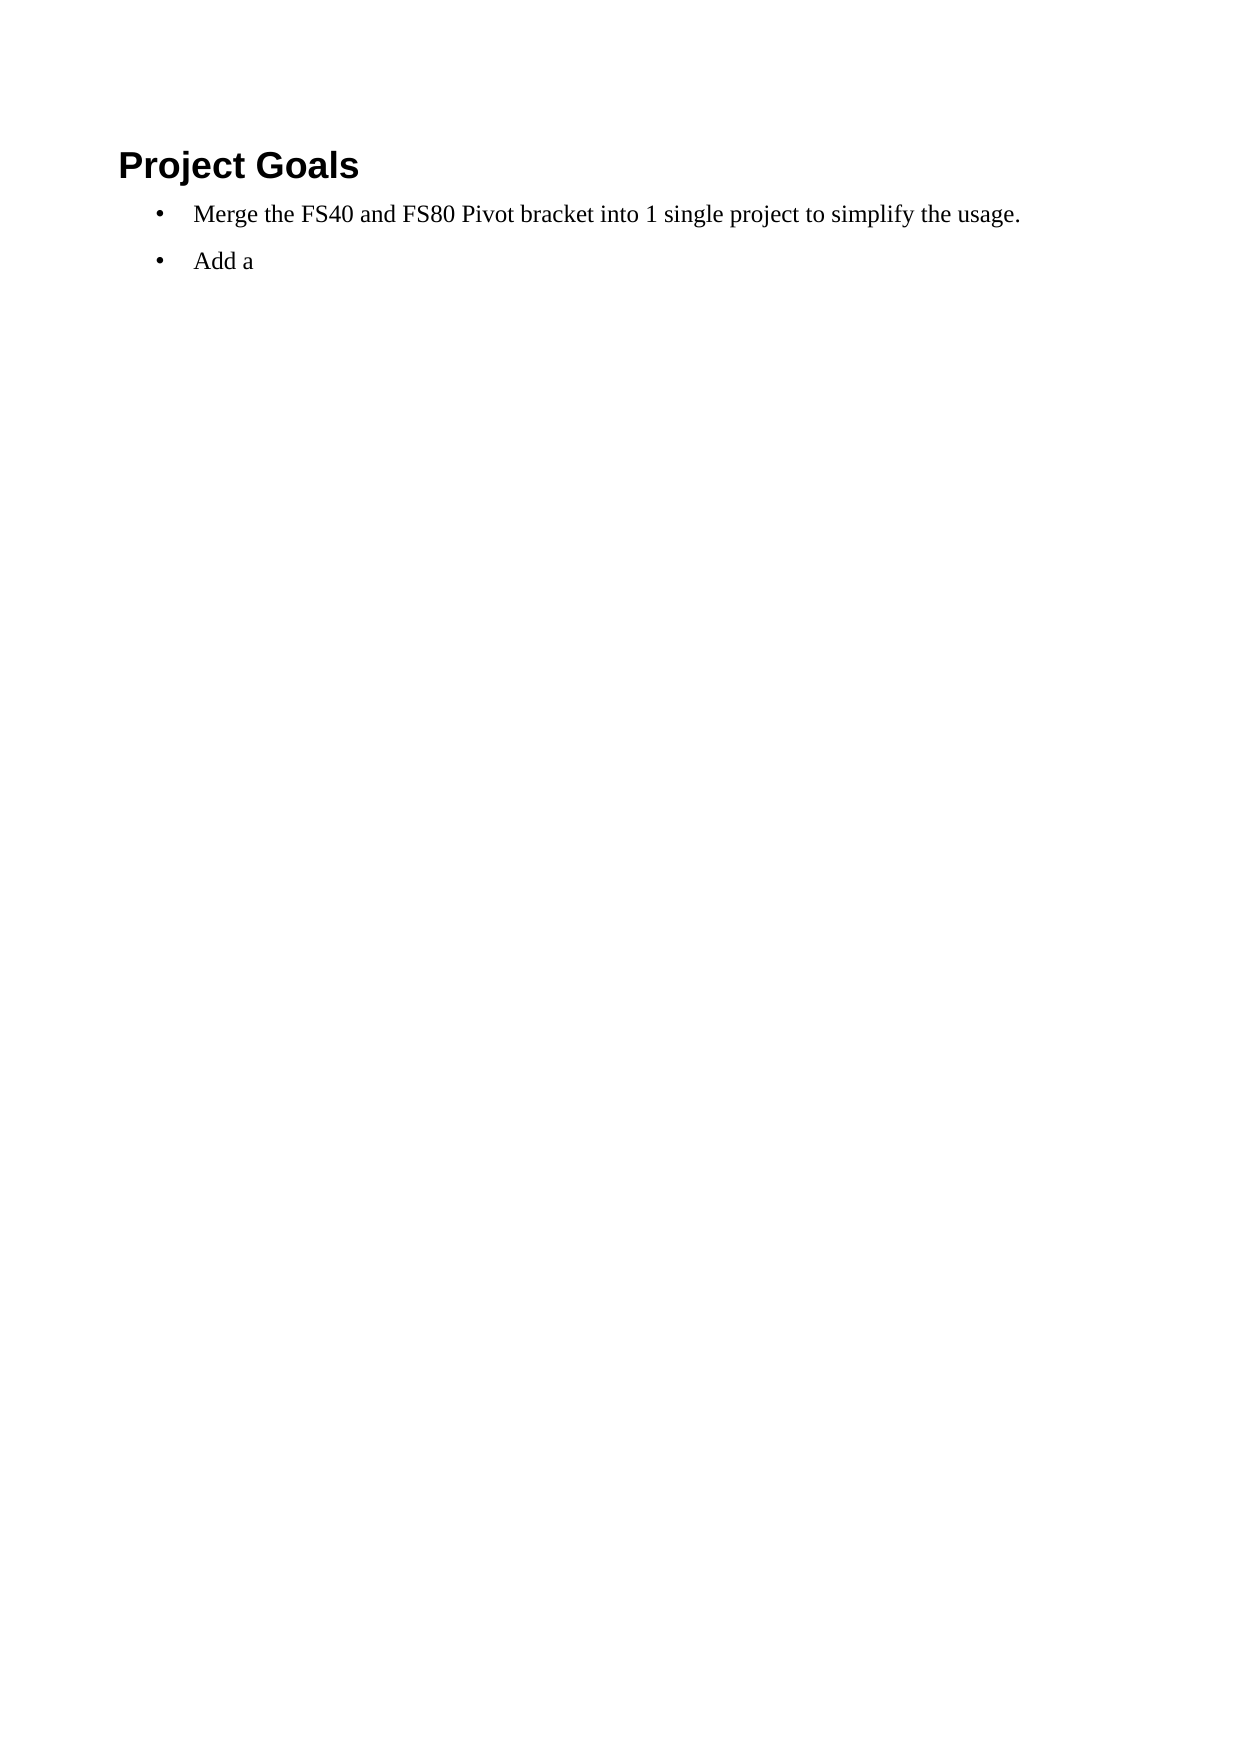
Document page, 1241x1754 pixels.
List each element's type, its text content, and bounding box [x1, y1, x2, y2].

subtitle Project Goals [118, 143, 1122, 186]
list Add a [156, 246, 1122, 275]
list Merge the FS40 and FS80 Pivot bracket into 1 single project to simplify the usage. [156, 199, 1122, 227]
